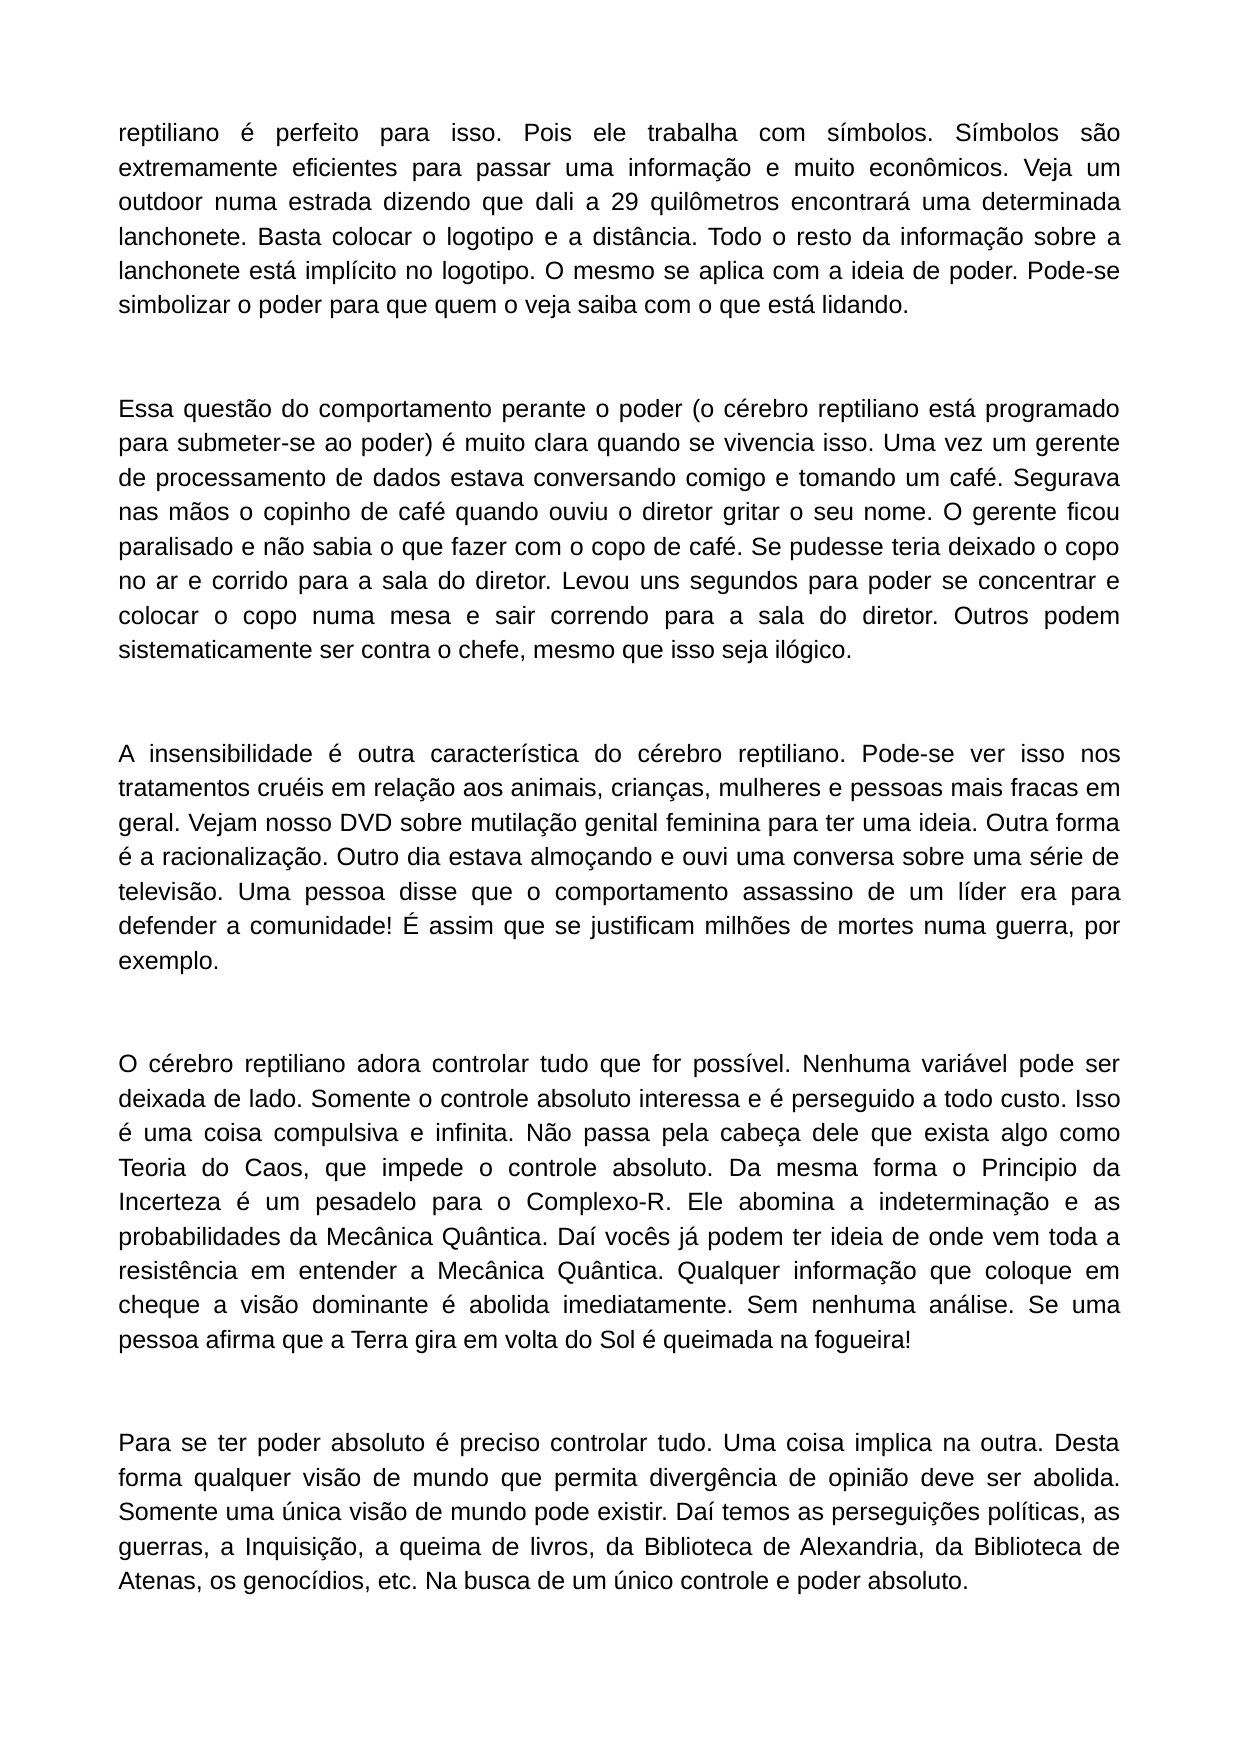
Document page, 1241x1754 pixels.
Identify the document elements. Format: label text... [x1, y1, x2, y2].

text Essa questão do comportamento perante o poder (o cérebro reptiliano está programado para submeter-se ao poder) é muito clara quando se vivencia isso. Uma vez um gerente de processamento de dados estava conversando comigo e tomando um café. Segurava nas mãos o copinho de café quando ouviu o diretor gritar o seu nome. O gerente ficou paralisado e não sabia o que fazer com o copo de café. Se pudesse teria deixado o copo no ar e corrido para a sala do diretor. Levou uns segundos para poder se concentrar e colocar o copo numa mesa e sair correndo para a sala do diretor. Outros podem sistematicamente ser contra o chefe, mesmo que isso seja ilógico. [118, 394, 1122, 664]
text O cérebro reptiliano adora controlar tudo que for possível. Nenhuma variável pode ser deixada de lado. Somente o controle absoluto interessa e é perseguido a todo custo. Isso é uma coisa compulsiva e infinita. Não passa pela cabeça dele que exista algo como Teoria do Caos, que impede o controle absoluto. Da mesma forma o Principio da Incerteza é um pesadelo para o Complexo-R. Ele abomina a indeterminação e as probabilidades da Mecânica Quântica. Daí vocês já podem ter ideia de onde vem toda a resistência em entender a Mecânica Quântica. Qualquer informação que coloque em cheque a visão dominante é abolida imediatamente. Sem nenhuma análise. Se uma pessoa afirma que a Terra gira em volta do Sol é queimada na fogueira! [118, 1049, 1122, 1354]
text Para se ter poder absoluto é preciso controlar tudo. Uma coisa implica na outra. Desta forma qualquer visão de mundo que permita divergência de opinião deve ser abolida. Somente uma única visão de mundo pode existir. Daí temos as perseguições políticas, as guerras, a Inquisição, a queima de livros, da Biblioteca de Alexandria, da Biblioteca de Atenas, os genocídios, etc. Na busca de um único controle e poder absoluto. [118, 1428, 1122, 1595]
text reptiliano é perfeito para isso. Pois ele trabalha com símbolos. Símbolos são extremamente eficientes para passar uma informação e muito econômicos. Veja um outdoor numa estrada dizendo que dali a 29 quilômetros encontrará uma determinada lanchonete. Basta colocar o logotipo e a distância. Todo o resto da informação sobre a lanchonete está implícito no logotipo. O mesmo se aplica com a ideia de poder. Pode-se simbolizar o poder para que quem o veja saiba com o que está lidando. [118, 118, 1122, 319]
text A insensibilidade é outra característica do cérebro reptiliano. Pode-se ver isso nos tratamentos cruéis em relação aos animais, crianças, mulheres e pessoas mais fracas em geral. Vejam nosso DVD sobre mutilação genital feminina para ter uma ideia. Outra forma é a racionalização. Outro dia estava almoçando e ouvi uma conversa sobre uma série de televisão. Uma pessoa disse que o comportamento assassino de um líder era para defender a comunidade! É assim que se justificam milhões de mortes numa guerra, por exemplo. [118, 739, 1122, 974]
